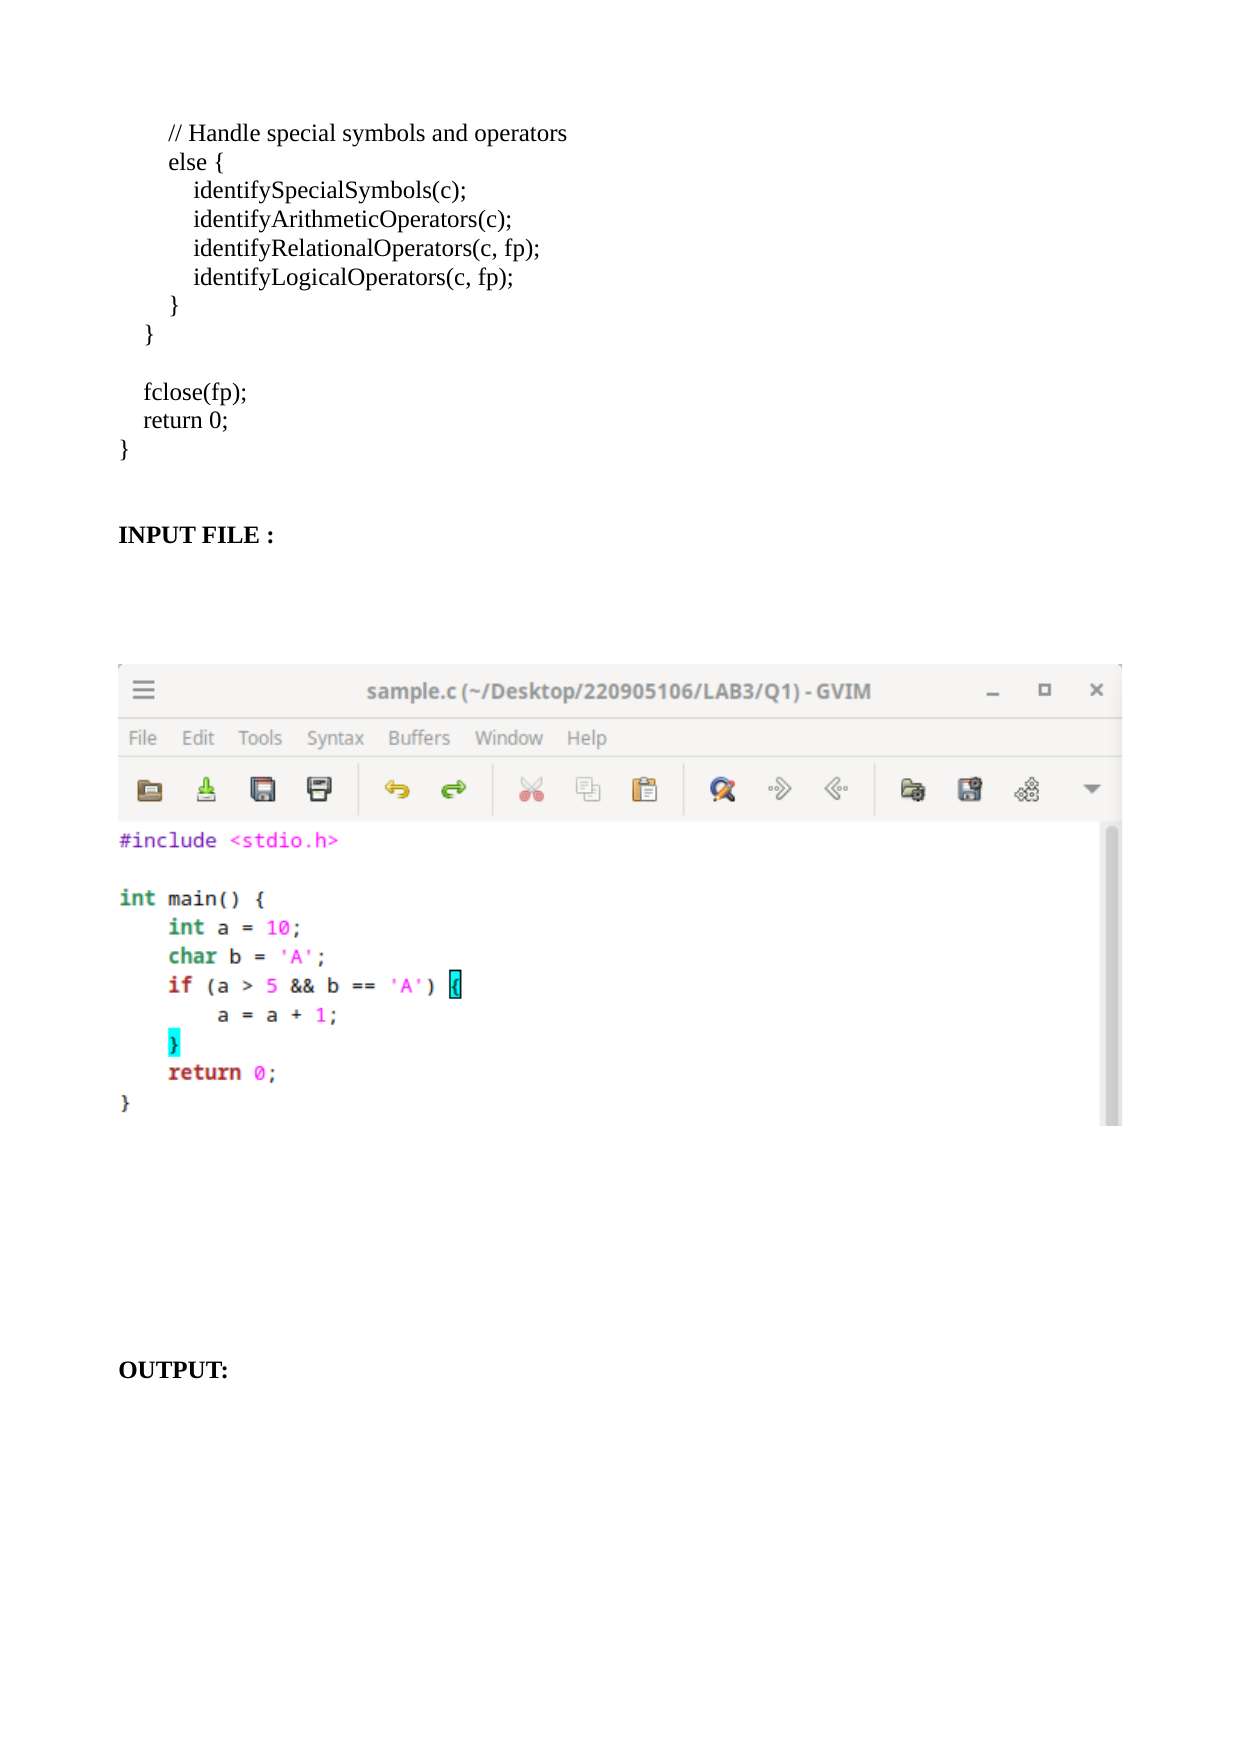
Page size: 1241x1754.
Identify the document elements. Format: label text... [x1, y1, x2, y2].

picture [118, 664, 1123, 1126]
text identifySpecialSymbols(c); [118, 176, 1122, 204]
text return 0; [118, 406, 1122, 434]
text identifyLogicalOperators(c, fp); [118, 262, 1122, 291]
text // Handle special symbols and operators [118, 118, 1122, 147]
text } [118, 319, 1122, 348]
text OUTPUT: [118, 1355, 1122, 1384]
text identifyArithmeticOperators(c); [118, 204, 1122, 233]
text } [118, 434, 1122, 463]
text identifyRelationalOperators(c, fp); [118, 233, 1122, 262]
text } [118, 291, 1122, 319]
text INPUT FILE : [118, 521, 1122, 549]
text else { [118, 147, 1122, 176]
text fclose(fp); [118, 377, 1122, 406]
